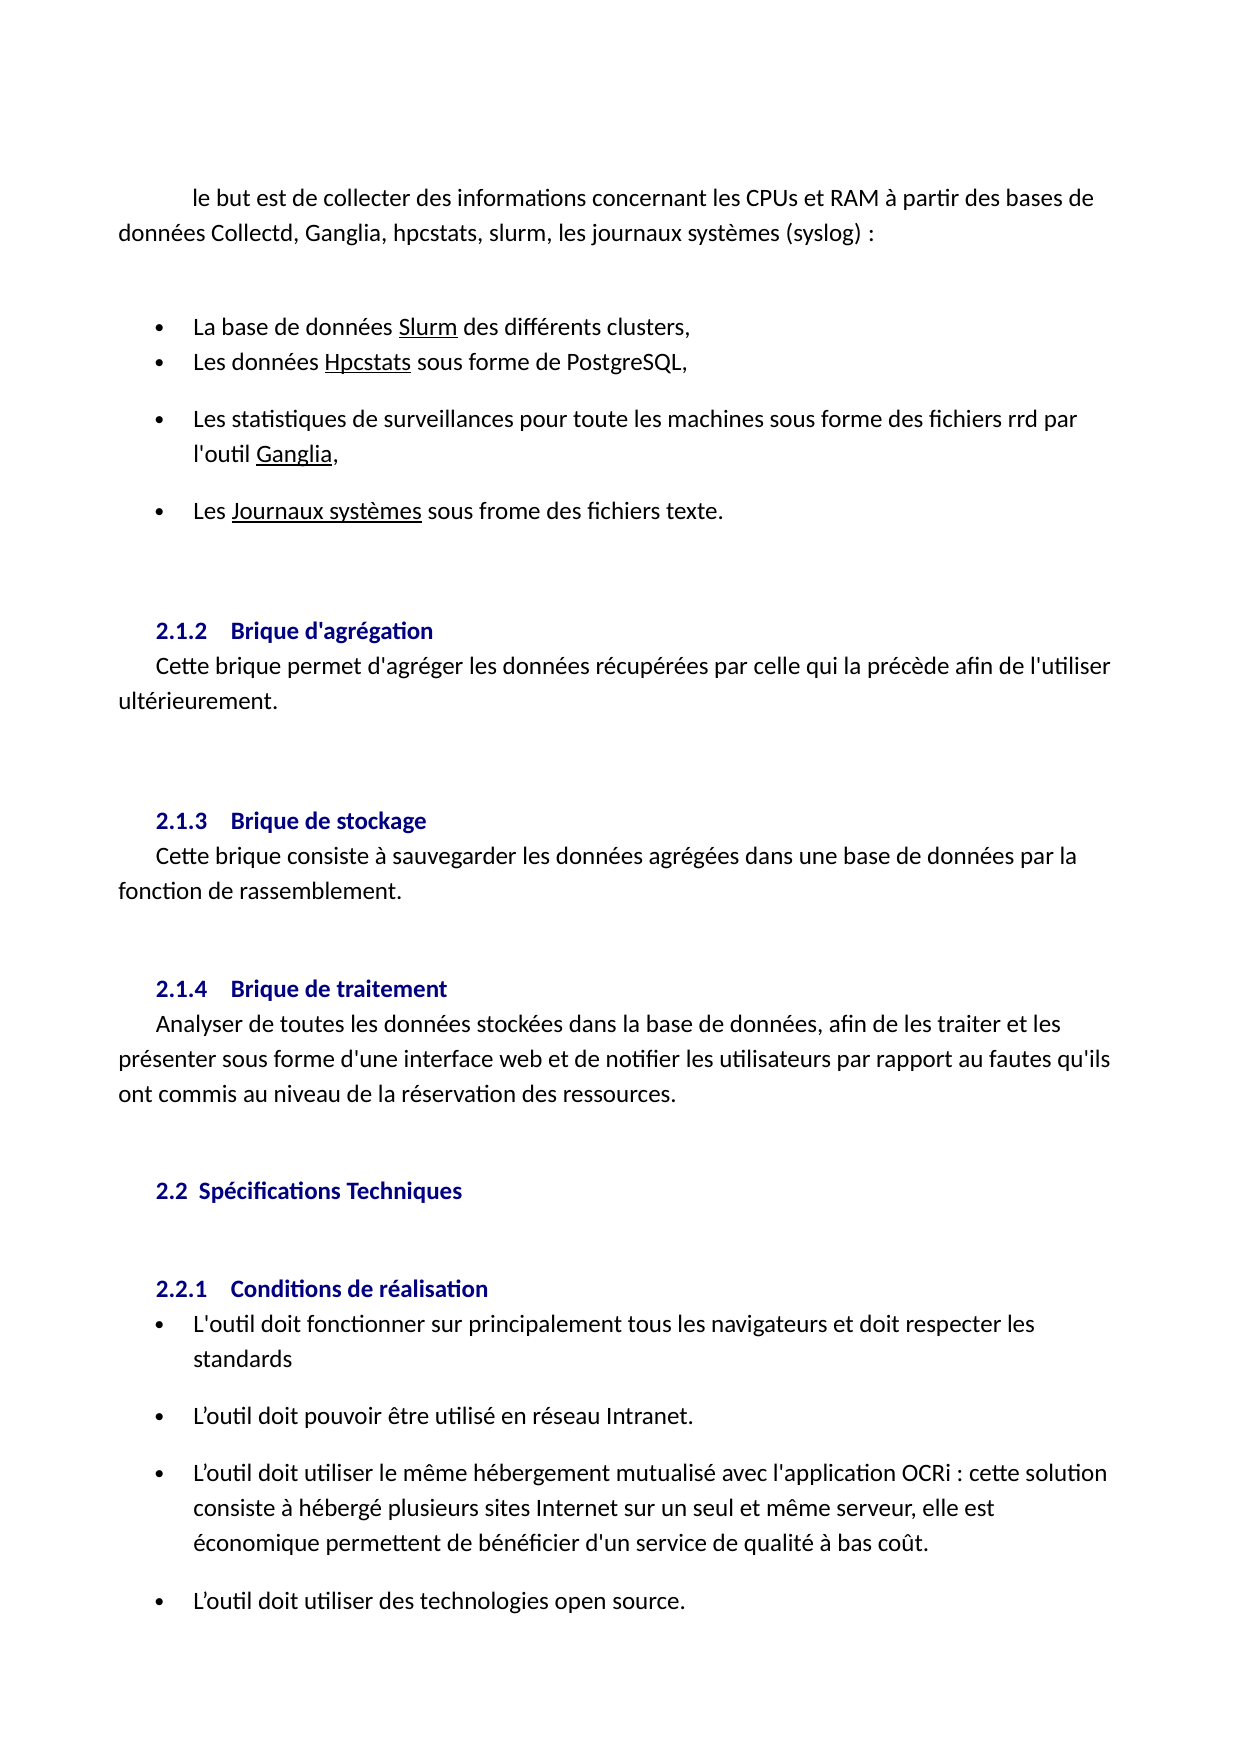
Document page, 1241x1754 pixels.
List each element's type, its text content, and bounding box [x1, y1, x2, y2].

list La base de données Slurm des différents clusters, [156, 311, 1122, 341]
list Les statistiques de surveillances pour toute les machines sous forme des fichiers rrd par l'outil Ganglia, [156, 403, 1122, 468]
list L’outil doit utiliser des technologies open source. [156, 1585, 1122, 1615]
list Les données Hpcstats sous forme de PostgreSQL, [156, 346, 1122, 376]
list Les Journaux systèmes sous frome des fichiers texte. [156, 495, 1122, 526]
subtitle Conditions de réalisation [156, 1273, 1122, 1303]
subtitle Brique d'agrégation [156, 615, 1122, 646]
list L'outil doit fonctionner sur principalement tous les navigateurs et doit respecter les standards [156, 1308, 1122, 1373]
list L’outil doit utiliser le même hébergement mutualisé avec l'application OCRi : cette solution consiste à hébergé plusieurs sites Internet sur un seul et même serveur, elle est économique permettent de bénéficier d'un service de qualité à bas coût. [156, 1457, 1122, 1558]
subtitle Spécifications Techniques [156, 1175, 1122, 1206]
text Cette brique permet d'agréger les données récupérées par celle qui la précède afin de l'utiliser ultérieurement. [118, 650, 1122, 716]
list L’outil doit pouvoir être utilisé en réseau Intranet. [156, 1400, 1122, 1431]
text Cette brique consiste à sauvegarder les données agrégées dans une base de données par la fonction de rassemblement. [118, 840, 1122, 906]
text le but est de collecter des informations concernant les CPUs et RAM à partir des bases de données Collectd, Ganglia, hpcstats, slurm, les journaux systèmes (syslog) : [118, 182, 1122, 248]
text Analyser de toutes les données stockées dans la base de données, afin de les traiter et les présenter sous forme d'une interface web et de notifier les utilisateurs par rapport au fautes qu'ils ont commis au niveau de la réservation des ressources. [118, 1008, 1122, 1108]
subtitle Brique de stockage [156, 805, 1122, 836]
subtitle Brique de traitement [156, 973, 1122, 1003]
